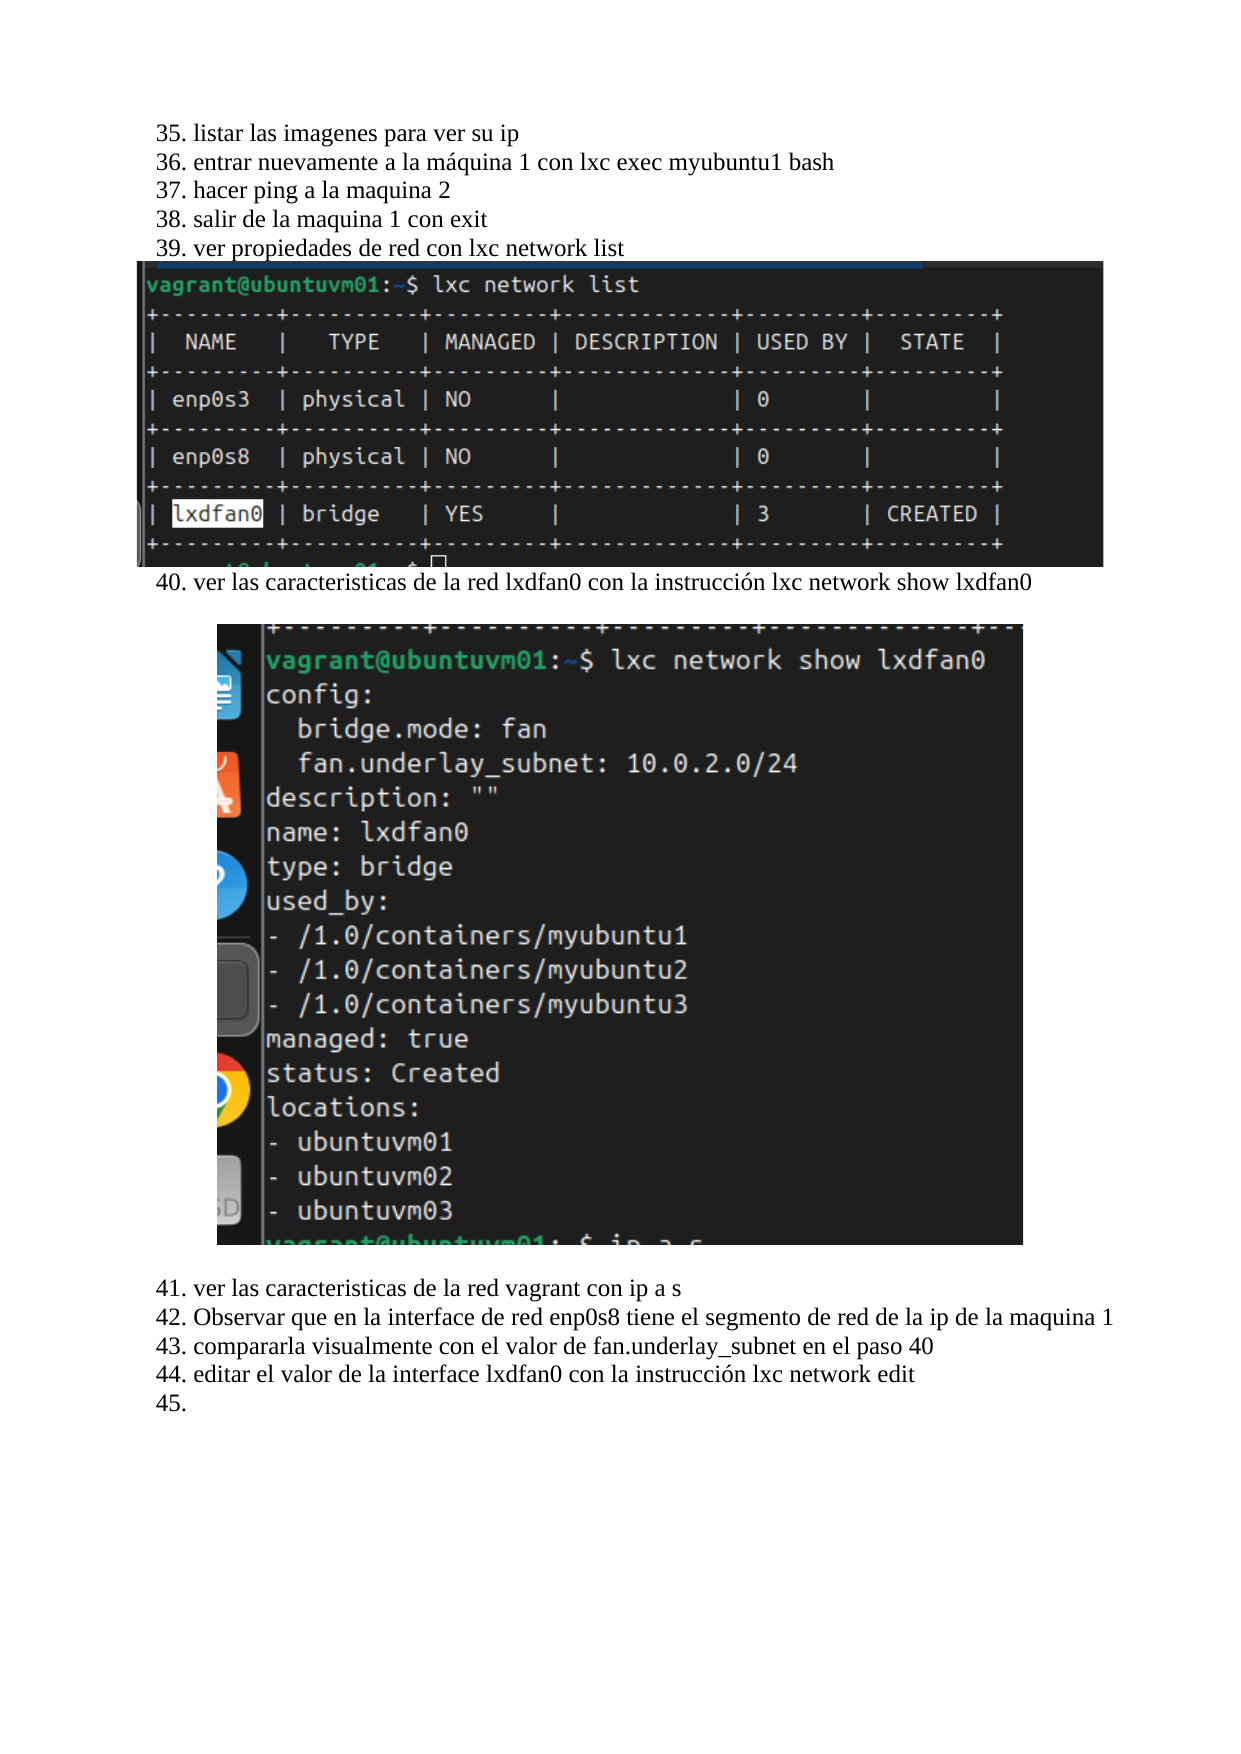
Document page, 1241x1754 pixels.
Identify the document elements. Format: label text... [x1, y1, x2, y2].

list Observar que en la interface de red enp0s8 tiene el segmento de red de la ip de la maquina 1 [156, 1302, 1122, 1331]
list entrar nuevamente a la máquina 1 con lxc exec myubuntu1 bash [156, 147, 1122, 176]
picture [217, 624, 1024, 1245]
list listar las imagenes para ver su ip [156, 118, 1122, 147]
list ver las caracteristicas de la red vagrant con ip a s [156, 1273, 1122, 1302]
picture [136, 261, 1104, 567]
list ver las caracteristicas de la red lxdfan0 con la instrucción lxc network show lxdfan0 [156, 262, 1122, 595]
list editar el valor de la interface lxdfan0 con la instrucción lxc network edit [156, 1359, 1122, 1388]
list hacer ping a la maquina 2 [156, 176, 1122, 204]
list salir de la maquina 1 con exit [156, 204, 1122, 233]
list compararla visualmente con el valor de fan.underlay_subnet en el paso 40 [156, 1331, 1122, 1359]
list ver propiedades de red con lxc network list [156, 233, 1122, 262]
